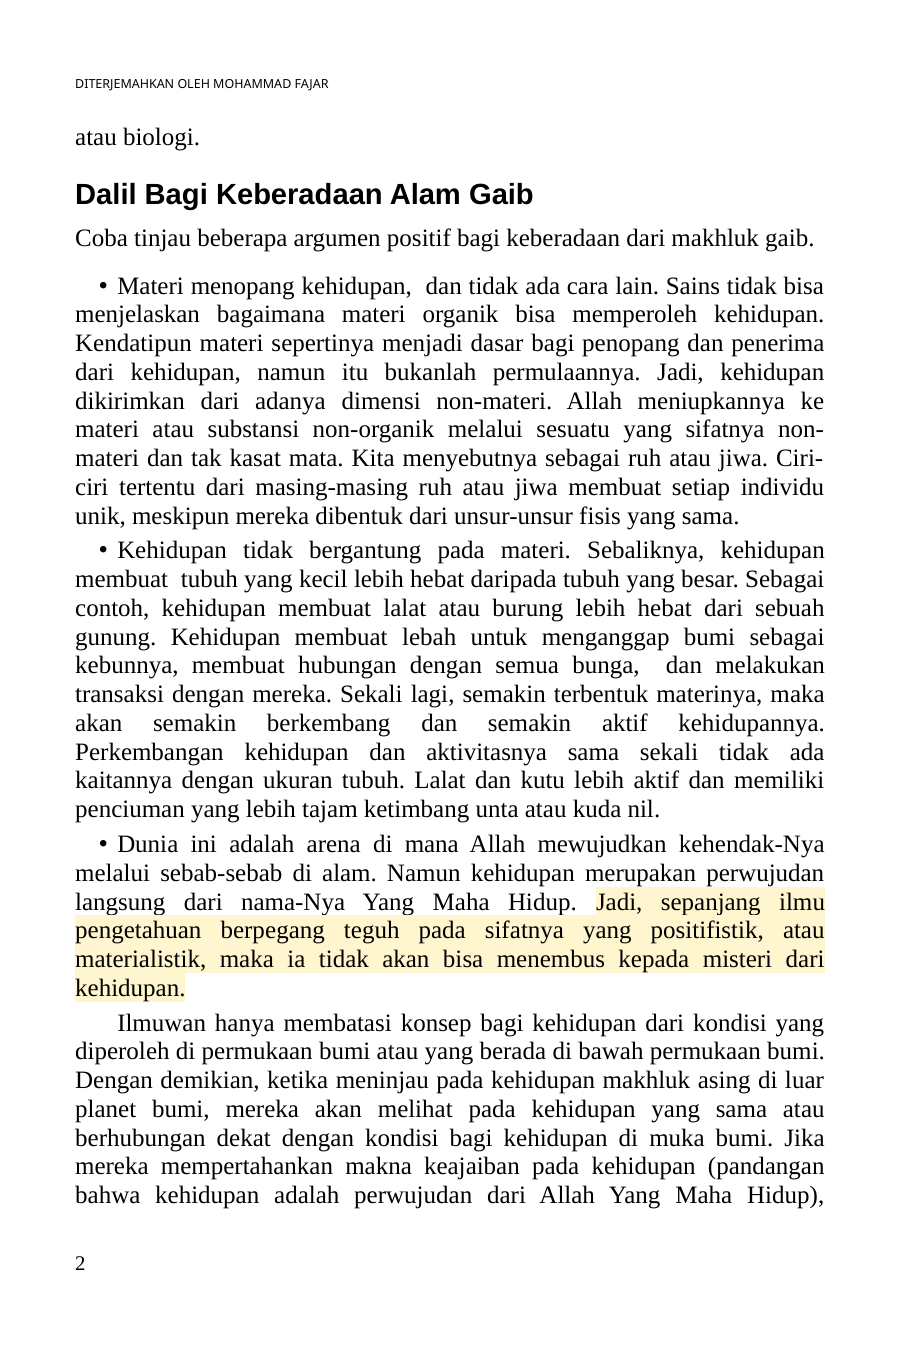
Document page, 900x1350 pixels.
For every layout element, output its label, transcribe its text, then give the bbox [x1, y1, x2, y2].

list Dunia ini adalah arena di mana Allah mewujudkan kehendak-Nya melalui sebab-sebab di alam. Namun kehidupan merupakan perwujudan langsung dari nama-Nya Yang Maha Hidup. Jadi, sepanjang ilmu pengetahuan berpegang teguh pada sifatnya yang positifistik, atau materialistik, maka ia tidak akan bisa menembus kepada misteri dari kehidupan. [75, 829, 825, 1002]
text atau biologi. [75, 122, 825, 150]
text Coba tinjau beberapa argumen positif bagi keberadaan dari makhluk gaib. [75, 223, 825, 252]
text Ilmuwan hanya membatasi konsep bagi kehidupan dari kondisi yang diperoleh di permukaan bumi atau yang berada di bawah permukaan bumi. Dengan demikian, ketika meninjau pada kehidupan makhluk asing di luar planet bumi, mereka akan melihat pada kehidupan yang sama atau berhubungan dekat dengan kondisi bagi kehidupan di muka bumi. Jika mereka mempertahankan makna keajaiban pada kehidupan (pandangan bahwa kehidupan adalah perwujudan dari Allah Yang Maha Hidup), [75, 1008, 825, 1209]
list Materi menopang kehidupan, dan tidak ada cara lain. Sains tidak bisa menjelaskan bagaimana materi organik bisa memperoleh kehidupan. Kendatipun materi sepertinya menjadi dasar bagi penopang dan penerima dari kehidupan, namun itu bukanlah permulaannya. Jadi, kehidupan dikirimkan dari adanya dimensi non-materi. Allah meniupkannya ke materi atau substansi non-organik melalui sesuatu yang sifatnya non-materi dan tak kasat mata. Kita menyebutnya sebagai ruh atau jiwa. Ciri-ciri tertentu dari masing-masing ruh atau jiwa membuat setiap individu unik, meskipun mereka dibentuk dari unsur-unsur fisis yang sama. [75, 271, 825, 529]
list Kehidupan tidak bergantung pada materi. Sebaliknya, kehidupan membuat tubuh yang kecil lebih hebat daripada tubuh yang besar. Sebagai contoh, kehidupan membuat lalat atau burung lebih hebat dari sebuah gunung. Kehidupan membuat lebah untuk menganggap bumi sebagai kebunnya, membuat hubungan dengan semua bunga, dan melakukan transaksi dengan mereka. Sekali lagi, semakin terbentuk materinya, maka akan semakin berkembang dan semakin aktif kehidupannya. Perkembangan kehidupan dan aktivitasnya sama sekali tidak ada kaitannya dengan ukuran tubuh. Lalat dan kutu lebih aktif dan memiliki penciuman yang lebih tajam ketimbang unta atau kuda nil. [75, 536, 825, 823]
subtitle Dalil Bagi Keberadaan Alam Gaib [75, 177, 825, 211]
